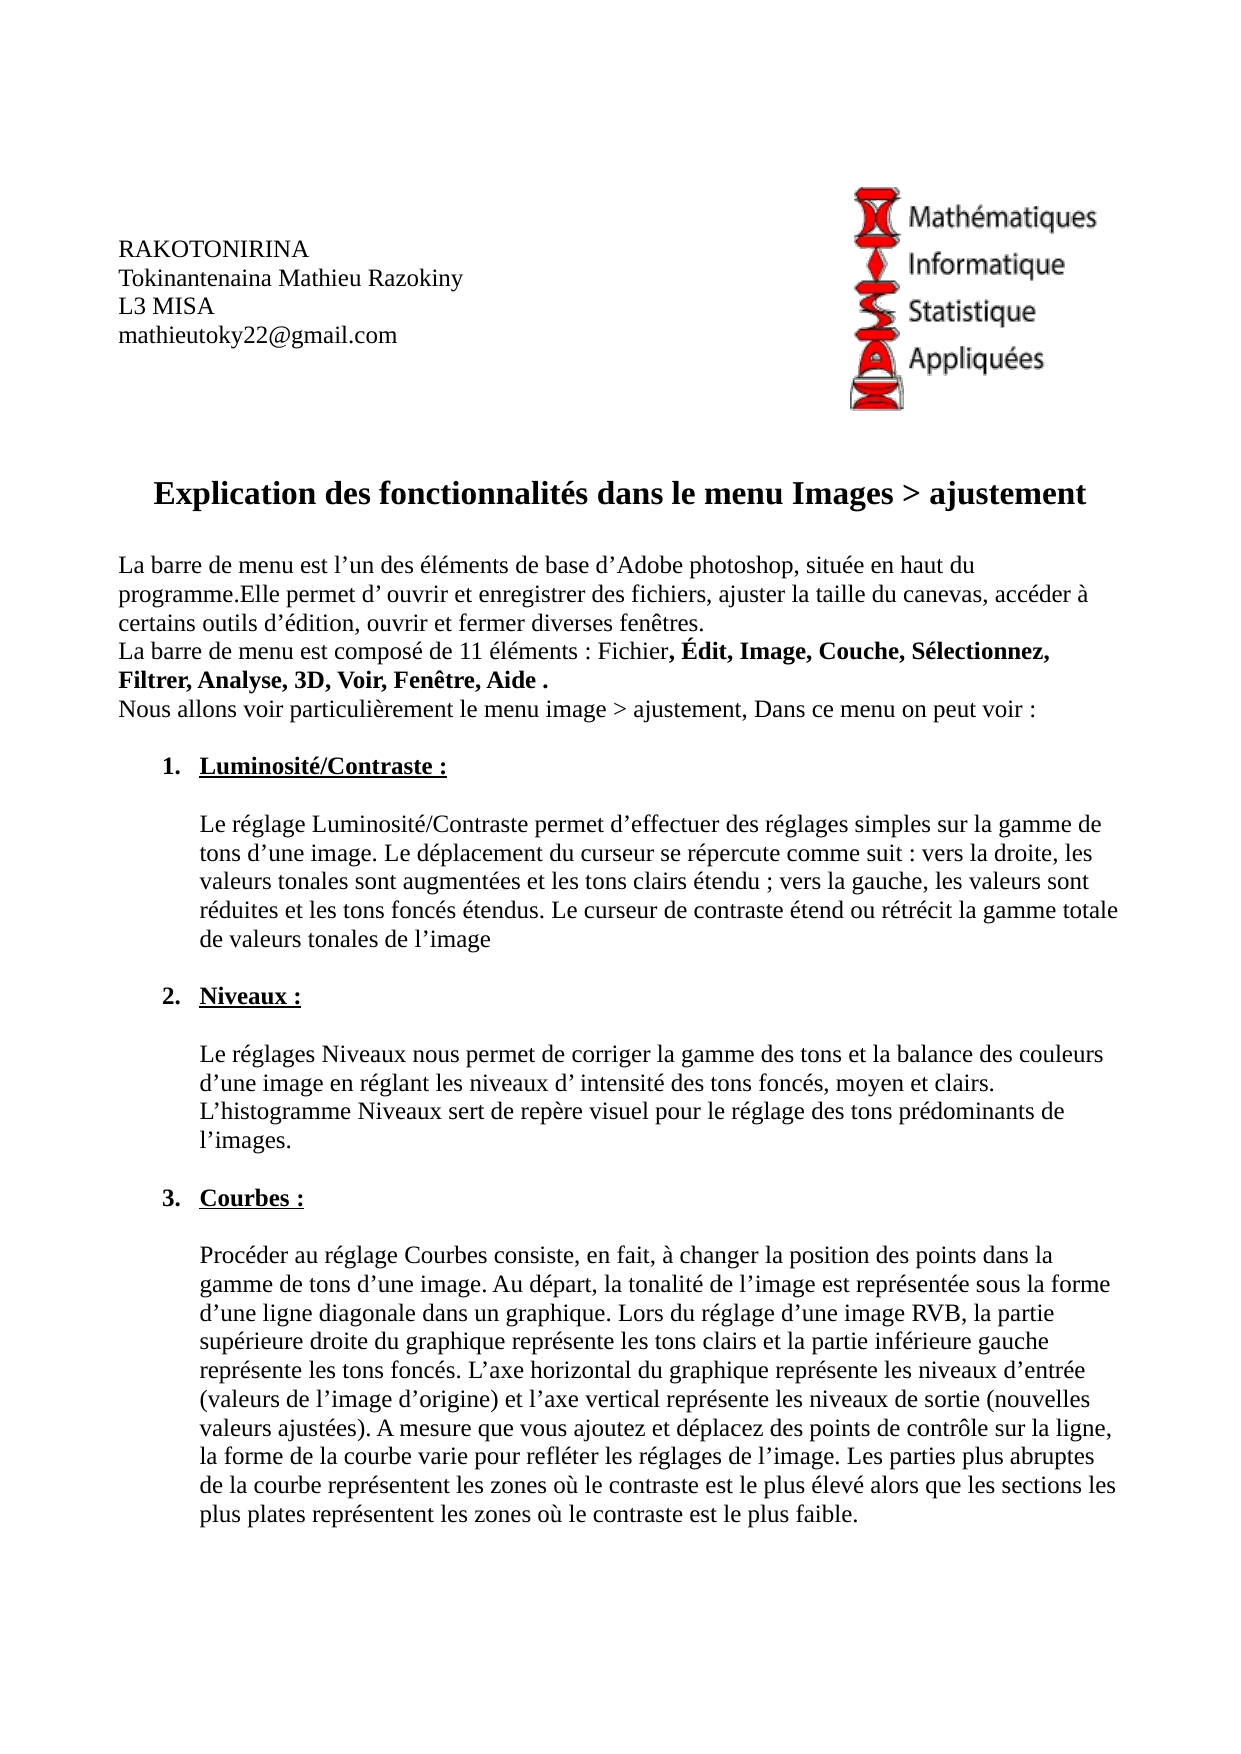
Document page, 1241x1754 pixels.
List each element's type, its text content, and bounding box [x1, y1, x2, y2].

text [1102, 234, 1122, 263]
text Tokinantenaina Mathieu Razokiny [118, 263, 849, 291]
list Le réglages Niveaux nous permet de corriger la gamme des tons et la balance des couleurs d’une image en réglant les niveaux d’ intensité des tons foncés, moyen et clairs. [162, 1039, 1122, 1096]
list Luminosité/Contraste : [162, 751, 1122, 780]
list L’histogramme Niveaux sert de repère visuel pour le réglage des tons prédominants de l’images. [162, 1096, 1122, 1154]
text [1102, 320, 1122, 349]
list Niveaux : [162, 981, 1122, 1010]
picture [849, 187, 1102, 415]
text mathieutoky22@gmail.com [118, 320, 849, 349]
list Procéder au réglage Courbes consiste, en fait, à changer la position des points dans la gamme de tons d’une image. Au départ, la tonalité de l’image est représentée sous la forme d’une ligne diagonale dans un graphique. Lors du réglage d’une image RVB, la partie supérieure droite du graphique représente les tons clairs et la partie inférieure gauche représente les tons foncés. L’axe horizontal du graphique représente les niveaux d’entrée (valeurs de l’image d’origine) et l’axe vertical représente les niveaux de sortie (nouvelles valeurs ajustées). A mesure que vous ajoutez et déplacez des points de contrôle sur la ligne, la forme de la courbe varie pour refléter les réglages de l’image. Les parties plus abruptes de la courbe représentent les zones où le contraste est le plus élevé alors que les sections les plus plates représentent les zones où le contraste est le plus faible. [162, 1240, 1122, 1528]
text L3 MISA [118, 291, 849, 320]
text RAKOTONIRINA [118, 234, 849, 263]
text Nous allons voir particulièrement le menu image > ajustement, Dans ce menu on peut voir : [118, 694, 1122, 723]
text La barre de menu est composé de 11 éléments : Fichier, Édit, Image, Couche, Sélectionnez, Filtrer, Analyse, 3D, Voir, Fenêtre, Aide . [118, 636, 1122, 694]
text Explication des fonctionnalités dans le menu Images > ajustement [118, 473, 1122, 512]
list Le réglage Luminosité/Contraste permet d’effectuer des réglages simples sur la gamme de tons d’une image. Le déplacement du curseur se répercute comme suit : vers la droite, les valeurs tonales sont augmentées et les tons clairs étendu ; vers la gauche, les valeurs sont réduites et les tons foncés étendus. Le curseur de contraste étend ou rétrécit la gamme totale de valeurs tonales de l’image [162, 809, 1122, 953]
list Courbes : [162, 1183, 1122, 1211]
text La barre de menu est l’un des éléments de base d’Adobe photoshop, située en haut du programme.Elle permet d’ ouvrir et enregistrer des fichiers, ajuster la taille du canevas, accéder à certains outils d’édition, ouvrir et fermer diverses fenêtres. [118, 550, 1122, 636]
text [1102, 291, 1122, 320]
